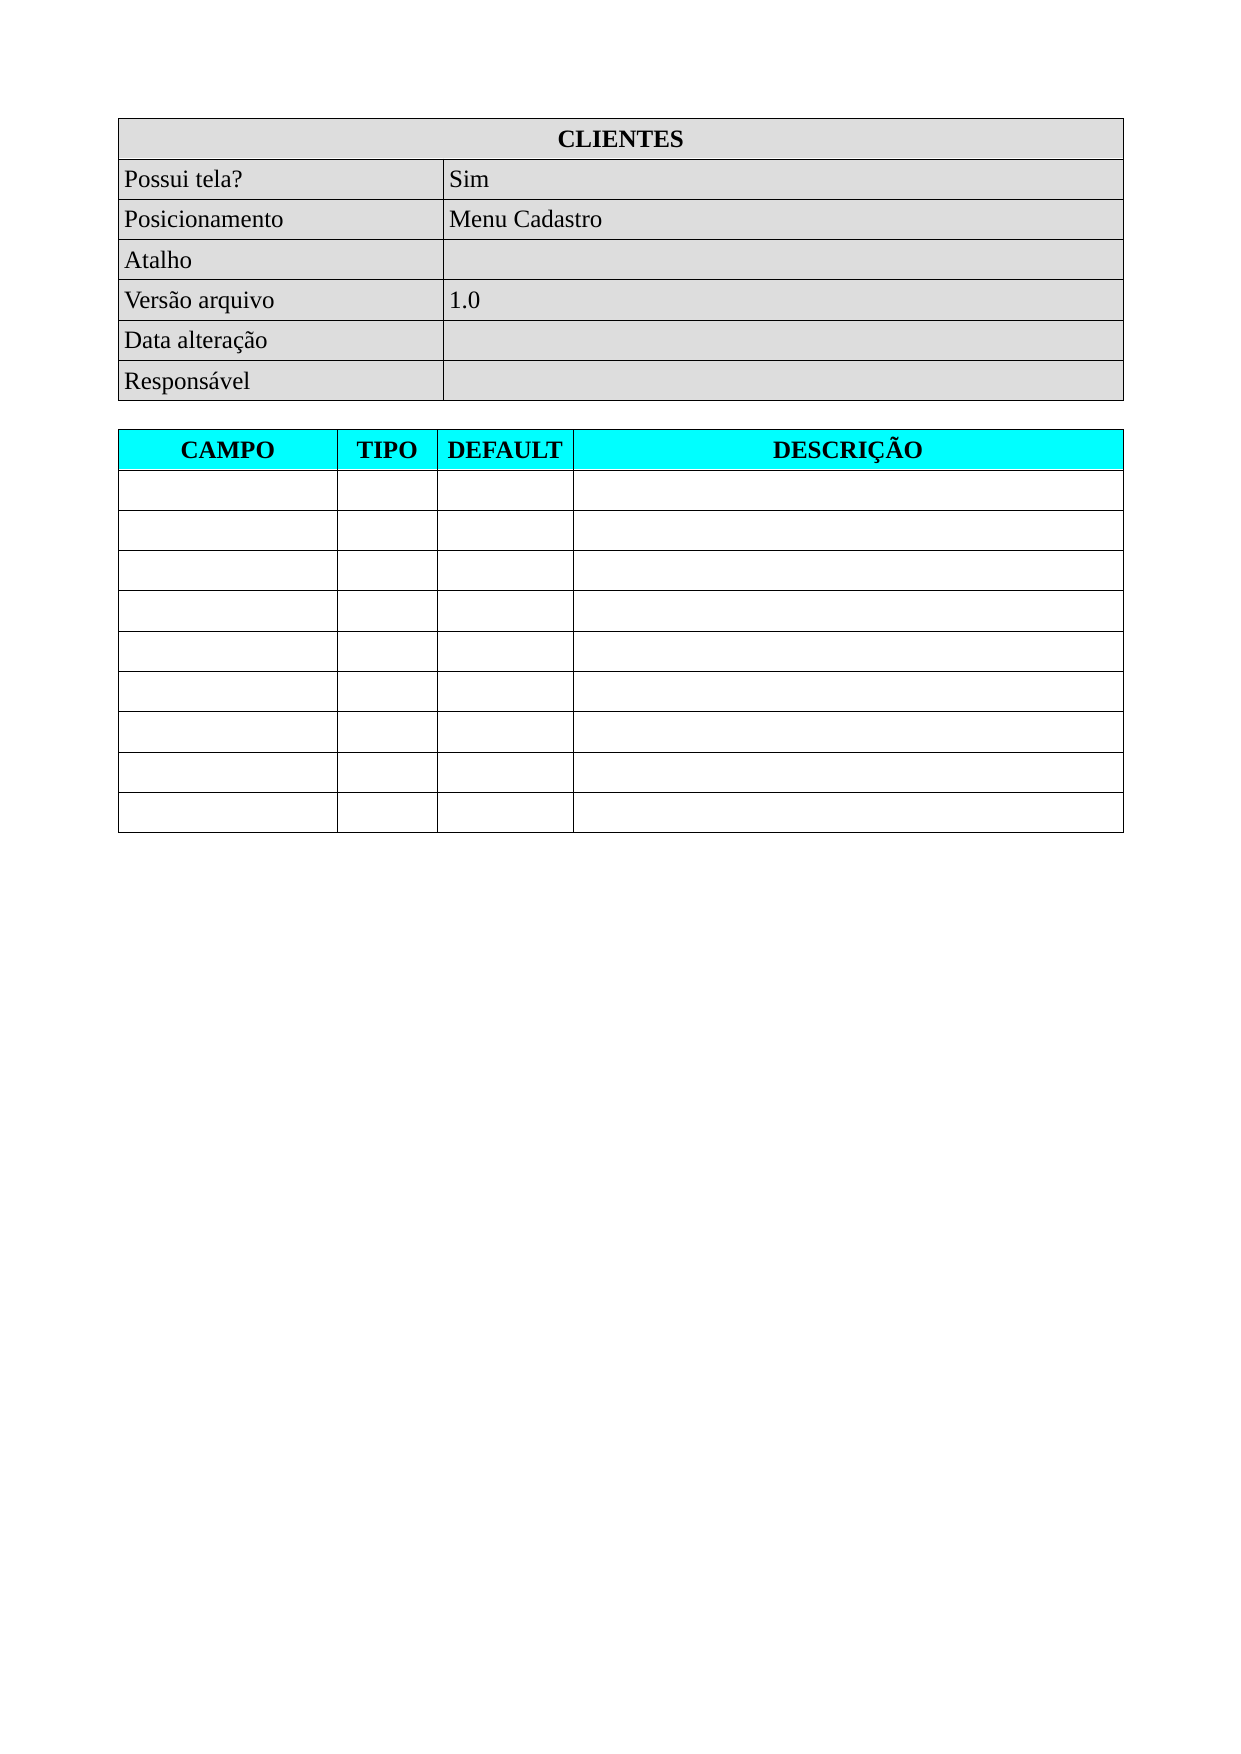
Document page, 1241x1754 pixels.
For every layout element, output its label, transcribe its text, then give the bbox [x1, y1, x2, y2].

table_cell [438, 753, 573, 792]
table_cell [119, 793, 337, 832]
table_header CAMPO [119, 430, 337, 469]
table_cell [438, 511, 573, 550]
table_cell Menu Cadastro [444, 200, 1123, 239]
table_cell [338, 793, 437, 832]
table_cell Sim [444, 160, 1123, 199]
table_cell 1.0 [444, 280, 1123, 320]
table_cell [119, 551, 337, 590]
table_cell [438, 712, 573, 752]
table_cell [438, 793, 573, 832]
table_cell [119, 632, 337, 671]
table_cell [444, 361, 1123, 400]
table_cell Posicionamento [119, 200, 443, 239]
table_cell [574, 632, 1123, 671]
table_cell [438, 672, 573, 711]
table_cell [119, 471, 337, 510]
table_cell [338, 632, 437, 671]
table_cell [338, 591, 437, 631]
table_cell [438, 471, 573, 510]
table_header TIPO [338, 430, 437, 469]
table_cell [438, 551, 573, 590]
table_cell [119, 511, 337, 550]
table_cell Atalho [119, 240, 443, 279]
table_cell [574, 551, 1123, 590]
table_cell [444, 240, 1123, 279]
table_header DESCRIÇÃO [574, 430, 1123, 469]
table_cell [338, 551, 437, 590]
table_cell [438, 632, 573, 671]
table_cell [574, 672, 1123, 711]
table_cell [438, 591, 573, 631]
table_cell [119, 753, 337, 792]
table_cell [574, 471, 1123, 510]
table_cell [574, 511, 1123, 550]
table_cell [444, 321, 1123, 360]
table_cell [574, 712, 1123, 752]
table_cell [574, 793, 1123, 832]
table_cell [338, 471, 437, 510]
table_header CLIENTES [119, 119, 1123, 158]
table_cell [338, 753, 437, 792]
table_cell [574, 591, 1123, 631]
table_cell [574, 753, 1123, 792]
table_cell [338, 511, 437, 550]
table_cell [338, 672, 437, 711]
table_cell Versão arquivo [119, 280, 443, 320]
table_cell Responsável [119, 361, 443, 400]
table_cell [119, 591, 337, 631]
table_cell [338, 712, 437, 752]
table_cell Possui tela? [119, 160, 443, 199]
table_cell Data alteração [119, 321, 443, 360]
table_cell [119, 672, 337, 711]
table_header DEFAULT [438, 430, 573, 469]
table_cell [119, 712, 337, 752]
